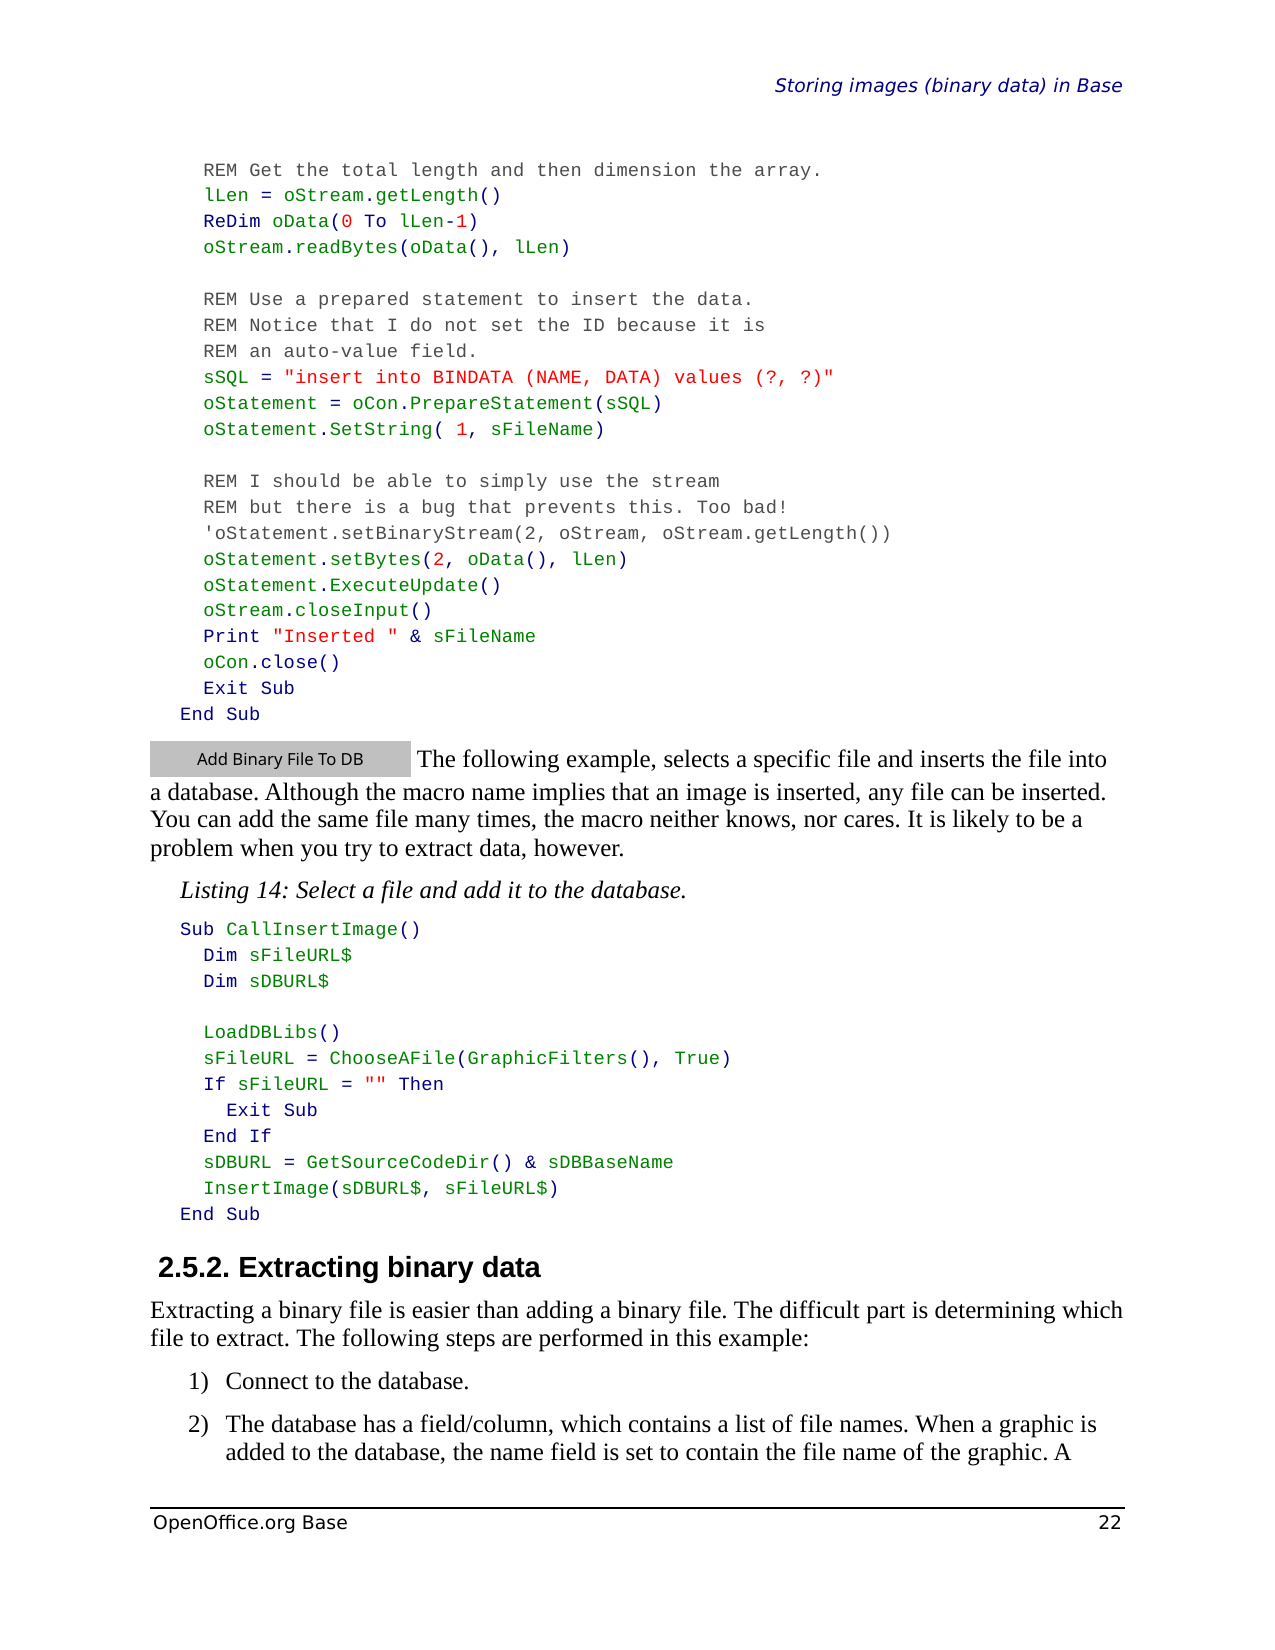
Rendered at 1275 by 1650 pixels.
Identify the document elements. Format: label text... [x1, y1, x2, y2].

text REM Notice that I do not set the ID because it is [180, 316, 1125, 337]
text oCon.close() [180, 653, 1125, 674]
text REM but there is a bug that prevents this. Too bad! [180, 497, 1125, 518]
text Exit Sub [180, 679, 1125, 700]
text End If [180, 1127, 1125, 1148]
text sDBURL = GetSourceCodeDir() & sDBBaseName [180, 1152, 1125, 1174]
text REM Get the total length and then dimension the array. [180, 160, 1125, 181]
text Exit Sub [180, 1101, 1125, 1122]
text Print "Inserted " & sFileName [180, 627, 1125, 648]
text REM I should be able to simply use the stream [180, 471, 1125, 493]
text LoadDBLibs() [180, 1023, 1125, 1044]
text End Sub [180, 704, 1125, 726]
subtitle Extracting binary data [150, 1251, 1125, 1283]
text sFileURL = ChooseAFile(GraphicFilters(), True) [180, 1049, 1125, 1070]
text REM an auto-value field. [180, 341, 1125, 363]
text 'oStatement.setBinaryStream(2, oStream, oStream.getLength()) [180, 523, 1125, 544]
text End Sub [180, 1204, 1125, 1226]
text lLen = oStream.getLength() [180, 186, 1125, 207]
text The following example, selects a specific file and inserts the file into a database. Although the macro name implies that an image is inserted, any file can be inserted. You can add the same file many times, the macro neither knows, nor cares. It is likely to be a problem when you try to extract data, however. [150, 741, 1125, 861]
text oStatement.SetString( 1, sFileName) [180, 419, 1125, 441]
text oStatement.ExecuteUpdate() [180, 575, 1125, 596]
text oStream.closeInput() [180, 601, 1125, 622]
text Extracting a binary file is easier than adding a binary file. The difficult part is determining which file to extract. The following steps are performed in this example: [150, 1296, 1125, 1352]
list Connect to the database. [188, 1367, 1125, 1395]
text ReDim oData(0 To lLen-1) [180, 212, 1125, 233]
text InsertImage(sDBURL$, sFileURL$) [180, 1178, 1125, 1200]
list The database has a field/column, which contains a list of file names. When a graphic is added to the database, the name field is set to contain the file name of the graphic. A [188, 1409, 1125, 1466]
text Dim sDBURL$ [180, 971, 1125, 992]
text If sFileURL = "" Then [180, 1075, 1125, 1096]
text Dim sFileURL$ [180, 945, 1125, 966]
text REM Use a prepared statement to insert the data. [180, 289, 1125, 311]
text oStatement.setBytes(2, oData(), lLen) [180, 549, 1125, 570]
text oStream.readBytes(oData(), lLen) [180, 238, 1125, 259]
list Listing 14: Select a file and add it to the database. [180, 876, 1125, 904]
text oStatement = oCon.PrepareStatement(sSQL) [180, 393, 1125, 415]
text sSQL = "insert into BINDATA (NAME, DATA) values (?, ?)" [180, 367, 1125, 389]
text Sub CallInsertImage() [180, 919, 1125, 941]
